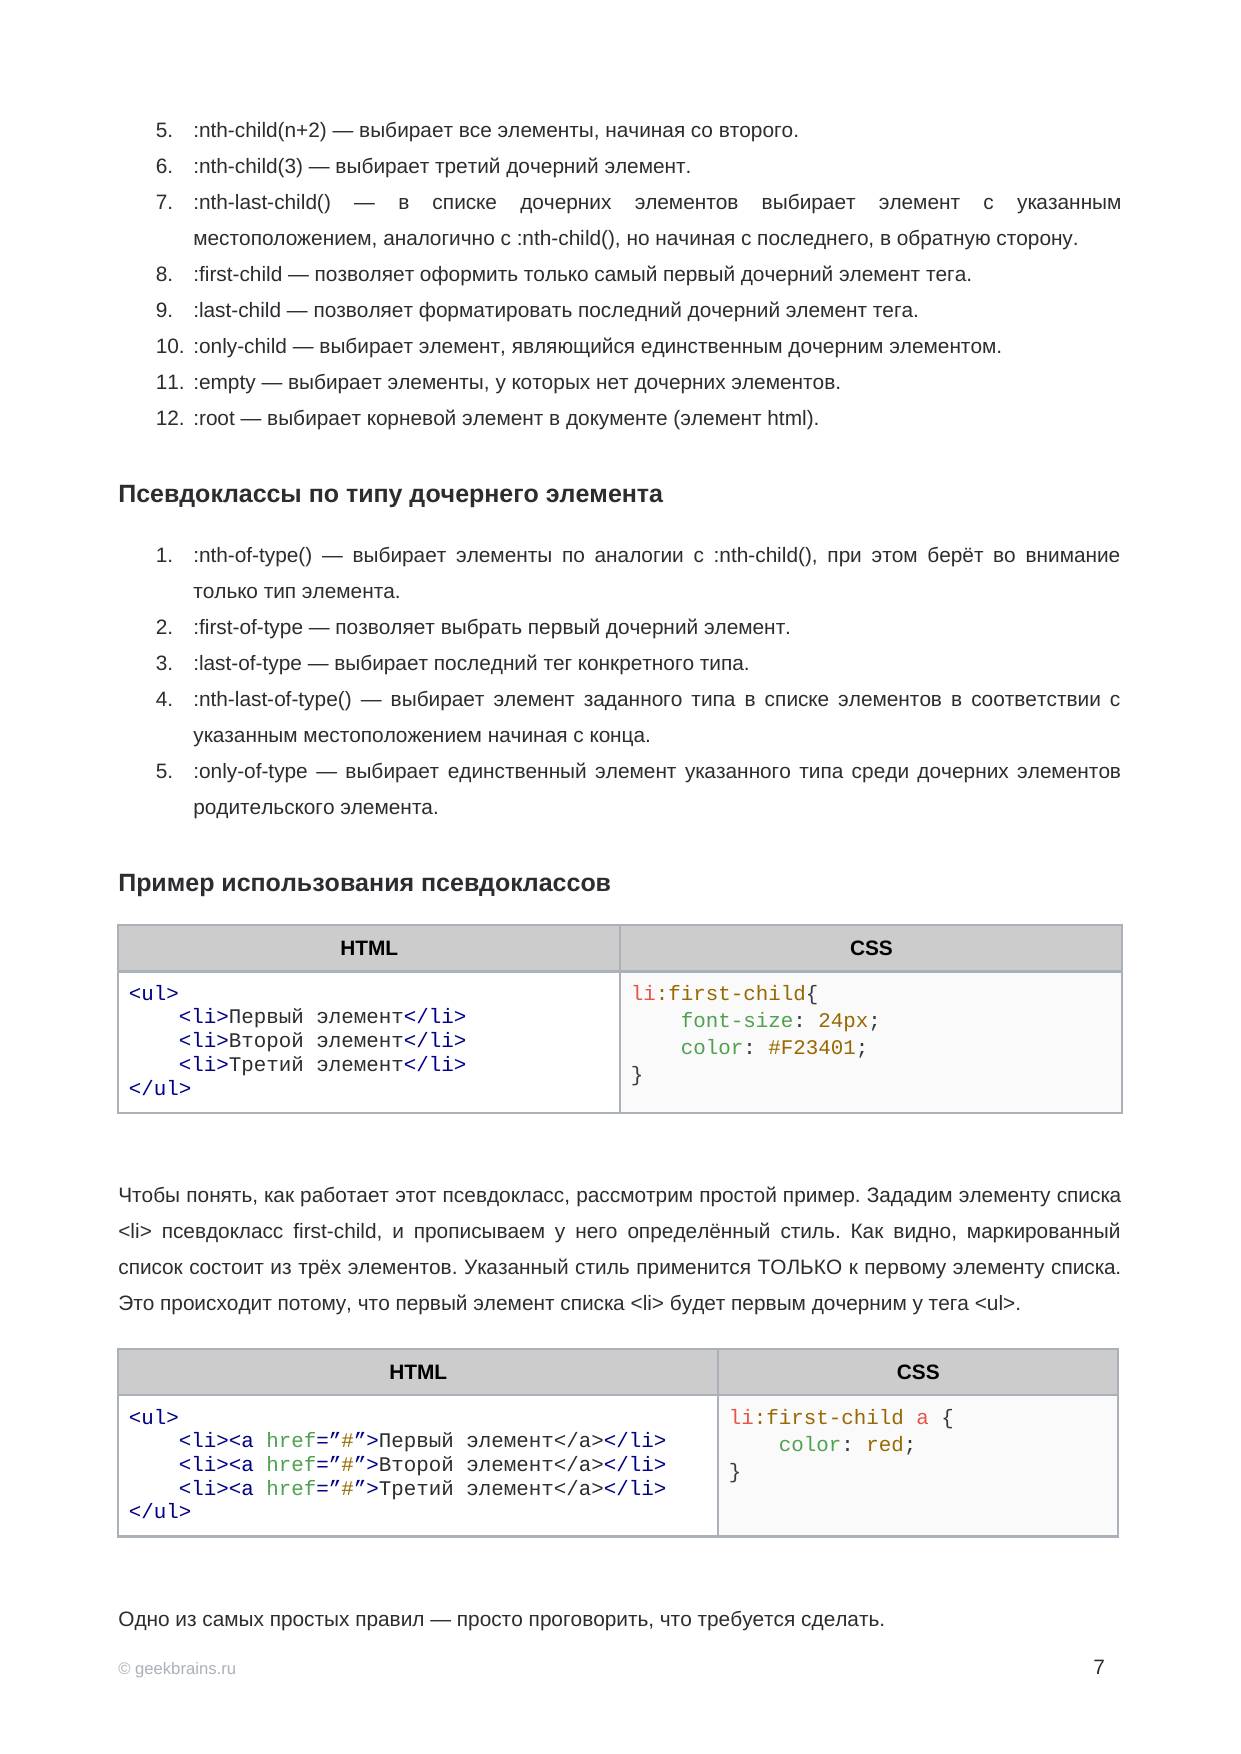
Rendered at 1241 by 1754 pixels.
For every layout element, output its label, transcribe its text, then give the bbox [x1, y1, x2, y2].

table_cell <ul> <li>Первый элемент</li> <li>Второй элемент</li> <li>Третий элемент</li> </ul> [119, 973, 619, 1112]
table_header HTML [119, 926, 619, 970]
list :last-of-type — выбирает последний тег конкретного типа. [156, 651, 1122, 675]
list :nth-child(3) — выбирает третий дочерний элемент. [156, 154, 1122, 178]
list :last-child — позволяет форматировать последний дочерний элемент тега. [156, 298, 1122, 322]
table_header CSS [621, 926, 1121, 970]
text Одно из самых простых правил — просто проговорить, что требуется сделать. [118, 1607, 1122, 1631]
list :nth-of-type() — выбирает элементы по аналогии с :nth-child(), при этом берёт во внимание только тип элемента. [156, 543, 1122, 603]
list :first-child — позволяет оформить только самый первый дочерний элемент тега. [156, 262, 1122, 286]
subtitle Пример использования псевдоклассов [118, 868, 1122, 897]
text Чтобы понять, как работает этот псевдокласс, рассмотрим простой пример. Зададим элементу списка <li> псевдокласс first-child, и прописываем у него определённый стиль. Как видно, маркированный список состоит из трёх элементов. Указанный стиль применится ТОЛЬКО к первому элементу списка. Это происходит потому, что первый элемент списка <li> будет первым дочерним у тега <ul>. [118, 1183, 1122, 1314]
list :nth-last-child() — в списке дочерних элементов выбирает элемент с указанным местоположением, аналогично с :nth-child(), но начиная с последнего, в обратную сторону. [156, 190, 1122, 250]
table_cell li:first-child a { color: red; } [719, 1396, 1117, 1535]
table_cell <ul> <li><a href=”#”>Первый элемент</a></li> <li><a href=”#”>Второй элемент</a></li> <li><a href=”#”>Третий элемент</a></li> </ul> [119, 1396, 717, 1535]
list :only-of-type — выбирает единственный элемент указанного типа среди дочерних элементов родительского элемента. [156, 758, 1122, 818]
subtitle Псевдоклассы по типу дочернего элемента [118, 479, 1122, 508]
list :nth-child(n+2) — выбирает все элементы, начиная со второго. [156, 118, 1122, 142]
table_header HTML [119, 1350, 717, 1394]
table_cell li:first-child{ font-size: 24px; color: #F23401; } [621, 973, 1121, 1112]
list :root — выбирает корневой элемент в документе (элемент html). [156, 406, 1122, 429]
list :nth-last-of-type() — выбирает элемент заданного типа в списке элементов в соответствии с указанным местоположением начиная с конца. [156, 687, 1122, 747]
list :empty — выбирает элементы, у которых нет дочерних элементов. [156, 369, 1122, 393]
list :only-child — выбирает элемент, являющийся единственным дочерним элементом. [156, 334, 1122, 358]
list :first-of-type — позволяет выбрать первый дочерний элемент. [156, 615, 1122, 639]
table_header CSS [719, 1350, 1117, 1394]
